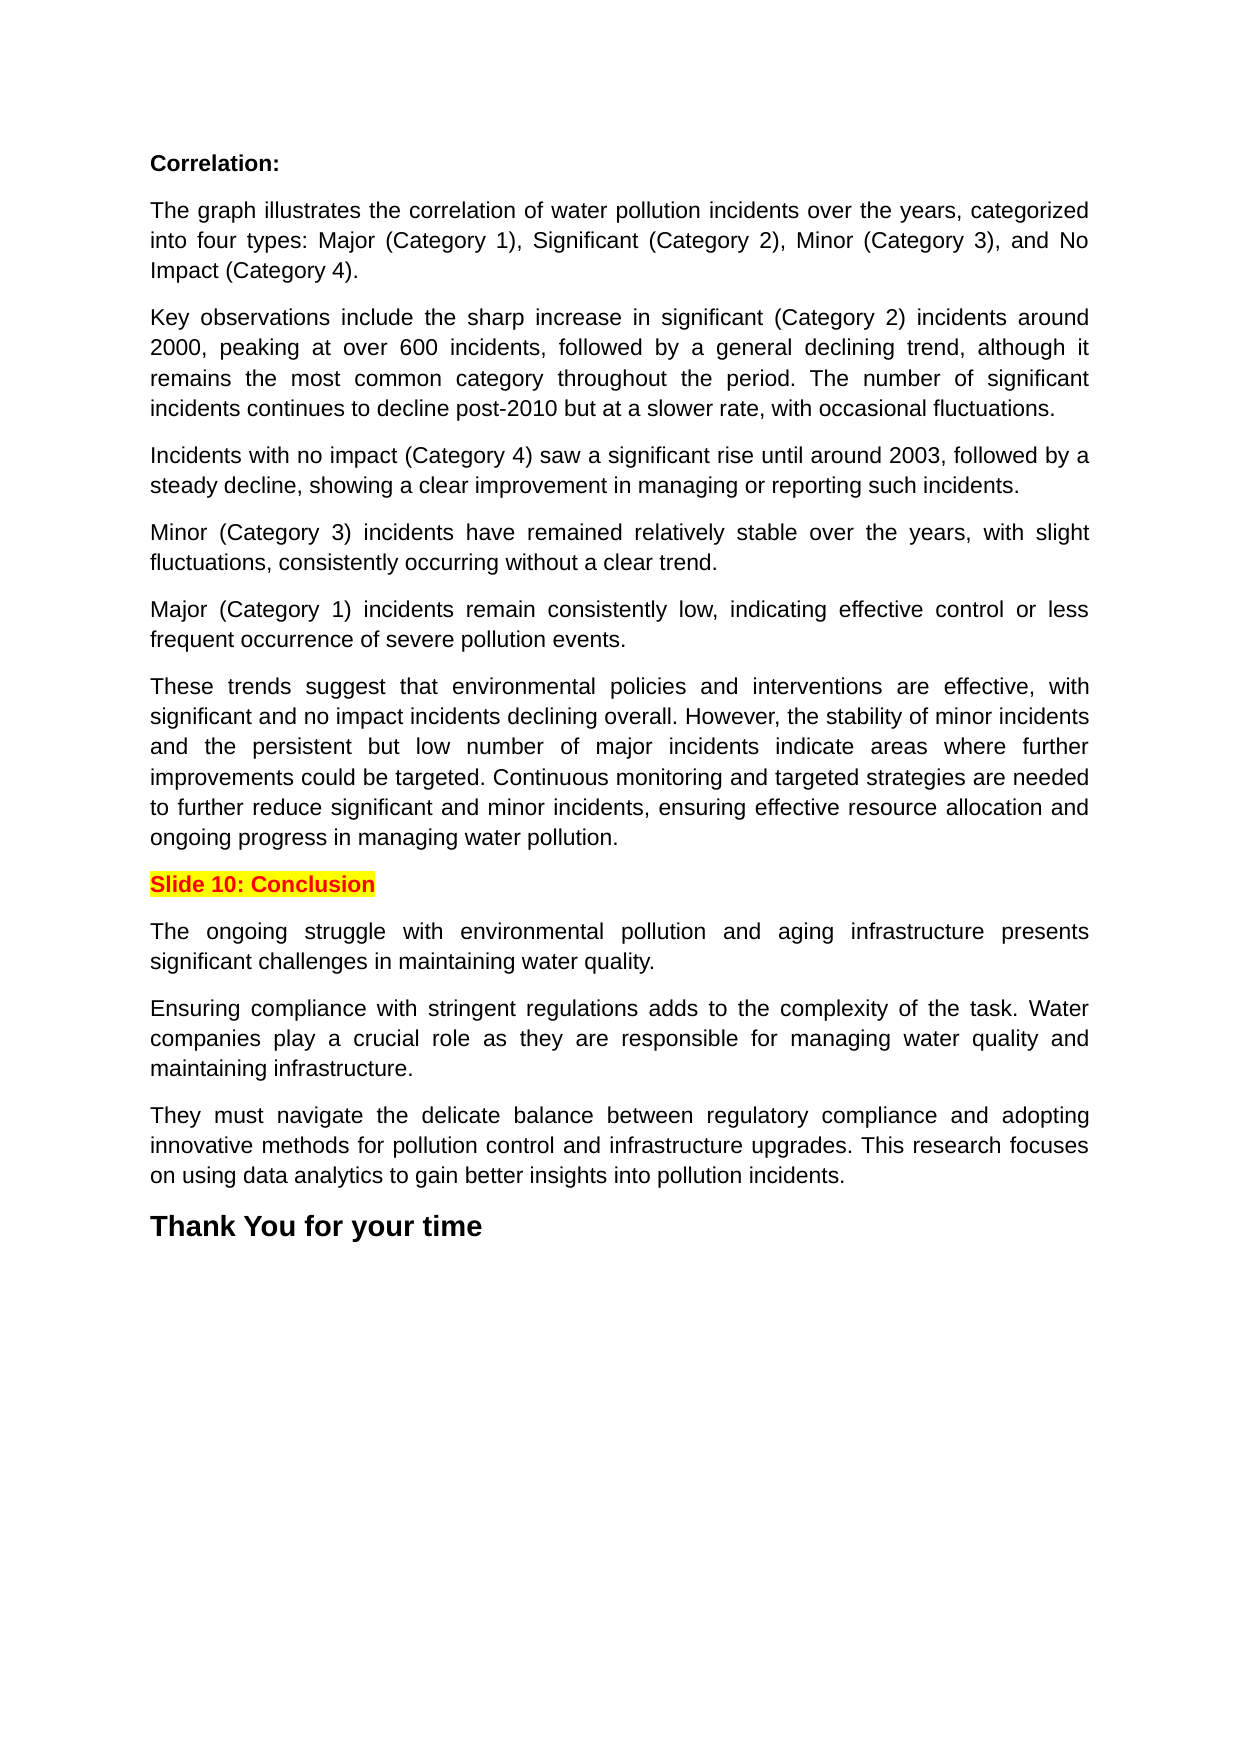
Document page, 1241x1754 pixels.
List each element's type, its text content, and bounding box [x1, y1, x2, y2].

text Correlation: [150, 150, 1090, 176]
text Major (Category 1) incidents remain consistently low, indicating effective control or less frequent occurrence of severe pollution events. [150, 596, 1090, 652]
text Key observations include the sharp increase in significant (Category 2) incidents around 2000, peaking at over 600 incidents, followed by a general declining trend, although it remains the most common category throughout the period. The number of significant incidents continues to decline post-2010 but at a slower rate, with occasional fluctuations. [150, 304, 1090, 421]
text The ongoing struggle with environmental pollution and aging infrastructure presents significant challenges in maintaining water quality. [150, 918, 1090, 974]
text Incidents with no impact (Category 4) saw a significant rise until around 2003, followed by a steady decline, showing a clear improvement in managing or reporting such incidents. [150, 442, 1090, 498]
text Slide 10: Conclusion [150, 871, 1090, 897]
text Minor (Category 3) incidents have remained relatively stable over the years, with slight fluctuations, consistently occurring without a clear trend. [150, 519, 1090, 575]
text Thank You for your time [150, 1209, 1090, 1243]
text They must navigate the delicate balance between regulatory compliance and adopting innovative methods for pollution control and infrastructure upgrades. This research focuses on using data analytics to gain better insights into pollution incidents. [150, 1102, 1090, 1189]
text Ensuring compliance with stringent regulations adds to the complexity of the task. Water companies play a crucial role as they are responsible for managing water quality and maintaining infrastructure. [150, 995, 1090, 1082]
text These trends suggest that environmental policies and interventions are effective, with significant and no impact incidents declining overall. However, the stability of minor incidents and the persistent but low number of major incidents indicate areas where further improvements could be targeted. Continuous monitoring and targeted strategies are needed to further reduce significant and minor incidents, ensuring effective resource allocation and ongoing progress in managing water pollution. [150, 673, 1090, 850]
text The graph illustrates the correlation of water pollution incidents over the years, categorized into four types: Major (Category 1), Significant (Category 2), Minor (Category 3), and No Impact (Category 4). [150, 197, 1090, 284]
